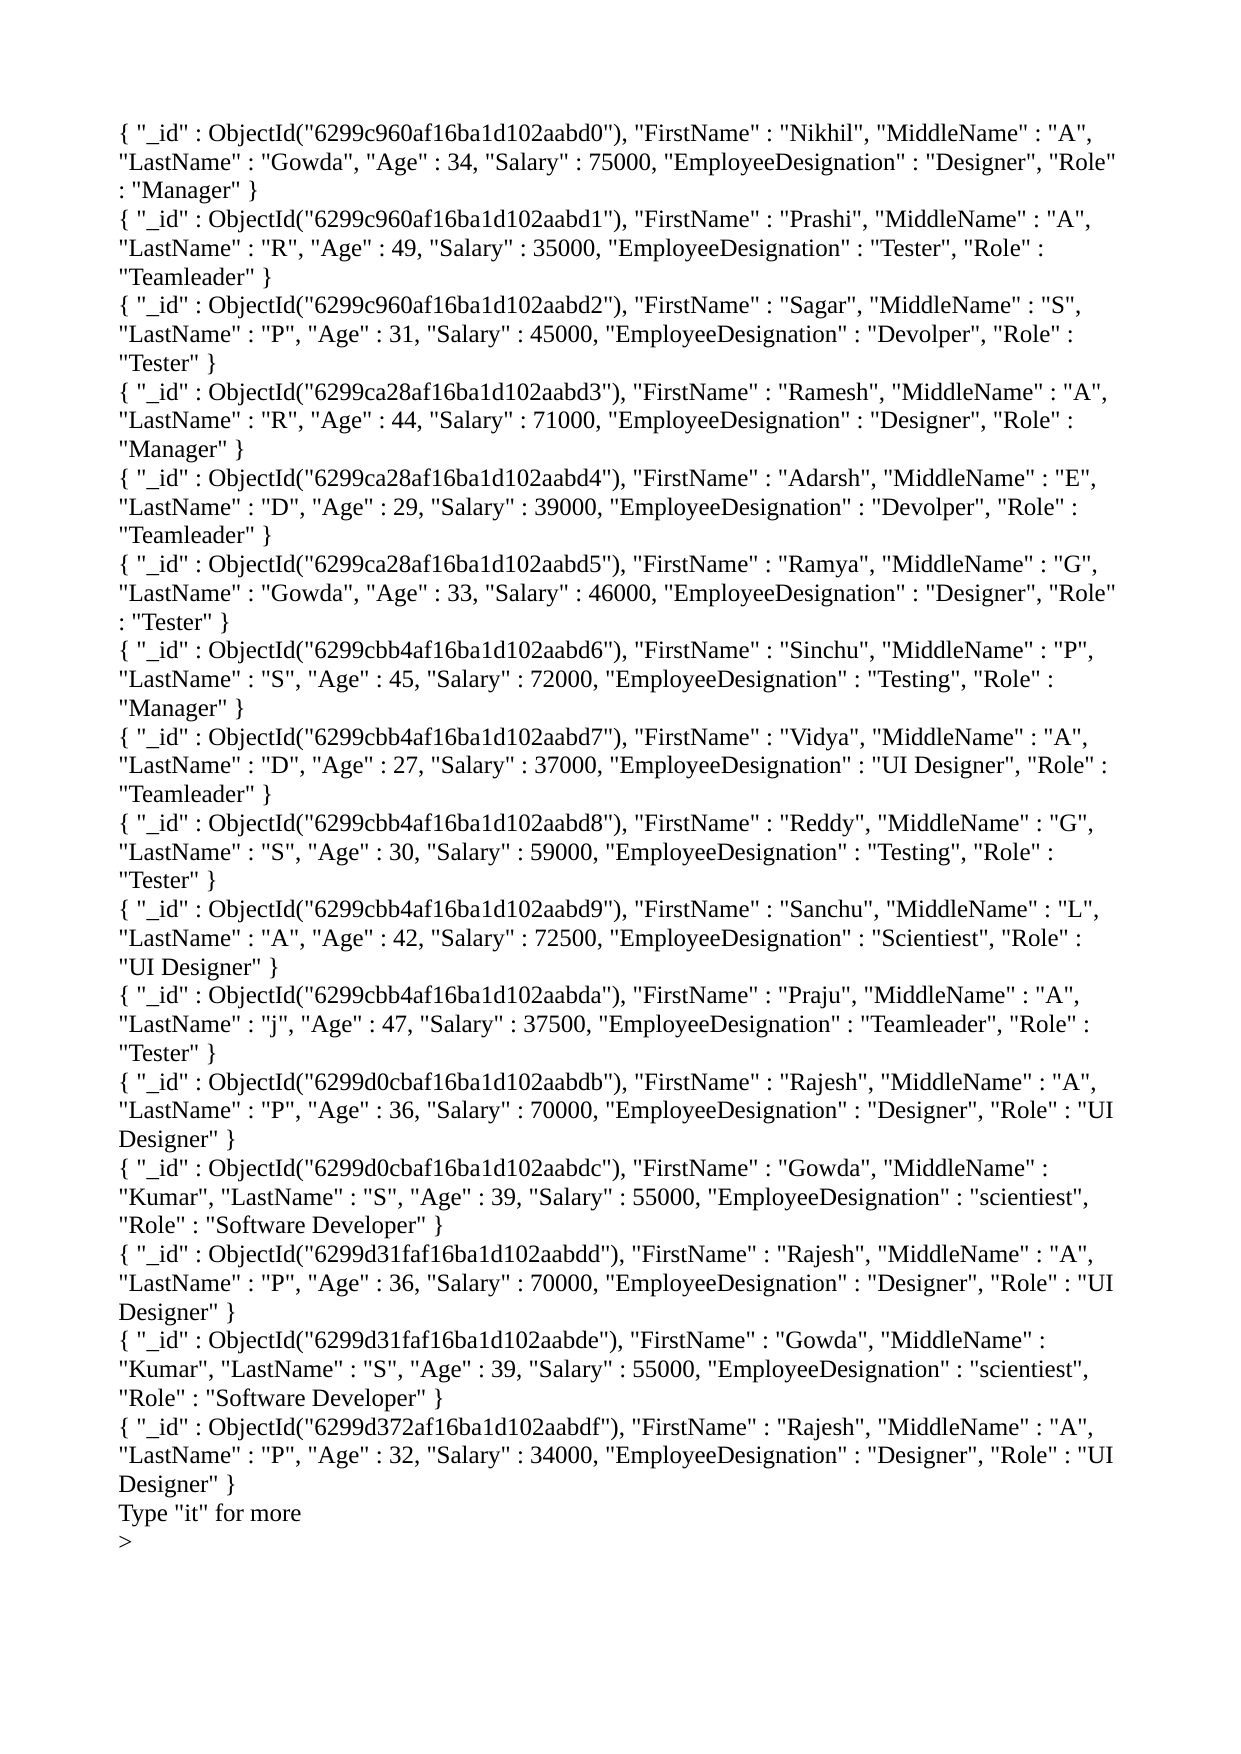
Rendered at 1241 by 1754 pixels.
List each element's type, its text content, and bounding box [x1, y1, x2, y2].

text { "_id" : ObjectId("6299c960af16ba1d102aabd2"), "FirstName" : "Sagar", "MiddleName" : "S", "LastName" : "P", "Age" : 31, "Salary" : 45000, "EmployeeDesignation" : "Devolper", "Role" : "Tester" } [118, 291, 1122, 377]
text Type "it" for more [118, 1498, 1122, 1527]
text { "_id" : ObjectId("6299d31faf16ba1d102aabdd"), "FirstName" : "Rajesh", "MiddleName" : "A", "LastName" : "P", "Age" : 36, "Salary" : 70000, "EmployeeDesignation" : "Designer", "Role" : "UI Designer" } [118, 1239, 1122, 1326]
text { "_id" : ObjectId("6299cbb4af16ba1d102aabd6"), "FirstName" : "Sinchu", "MiddleName" : "P", "LastName" : "S", "Age" : 45, "Salary" : 72000, "EmployeeDesignation" : "Testing", "Role" : "Manager" } [118, 636, 1122, 722]
text { "_id" : ObjectId("6299cbb4af16ba1d102aabd9"), "FirstName" : "Sanchu", "MiddleName" : "L", "LastName" : "A", "Age" : 42, "Salary" : 72500, "EmployeeDesignation" : "Scientiest", "Role" : "UI Designer" } [118, 894, 1122, 981]
text { "_id" : ObjectId("6299d0cbaf16ba1d102aabdc"), "FirstName" : "Gowda", "MiddleName" : "Kumar", "LastName" : "S", "Age" : 39, "Salary" : 55000, "EmployeeDesignation" : "scientiest", "Role" : "Software Developer" } [118, 1153, 1122, 1239]
text { "_id" : ObjectId("6299d31faf16ba1d102aabde"), "FirstName" : "Gowda", "MiddleName" : "Kumar", "LastName" : "S", "Age" : 39, "Salary" : 55000, "EmployeeDesignation" : "scientiest", "Role" : "Software Developer" } [118, 1326, 1122, 1412]
text { "_id" : ObjectId("6299ca28af16ba1d102aabd4"), "FirstName" : "Adarsh", "MiddleName" : "E", "LastName" : "D", "Age" : 29, "Salary" : 39000, "EmployeeDesignation" : "Devolper", "Role" : "Teamleader" } [118, 463, 1122, 549]
text { "_id" : ObjectId("6299c960af16ba1d102aabd0"), "FirstName" : "Nikhil", "MiddleName" : "A", "LastName" : "Gowda", "Age" : 34, "Salary" : 75000, "EmployeeDesignation" : "Designer", "Role" : "Manager" } [118, 118, 1122, 204]
text { "_id" : ObjectId("6299c960af16ba1d102aabd1"), "FirstName" : "Prashi", "MiddleName" : "A", "LastName" : "R", "Age" : 49, "Salary" : 35000, "EmployeeDesignation" : "Tester", "Role" : "Teamleader" } [118, 204, 1122, 291]
text { "_id" : ObjectId("6299cbb4af16ba1d102aabda"), "FirstName" : "Praju", "MiddleName" : "A", "LastName" : "j", "Age" : 47, "Salary" : 37500, "EmployeeDesignation" : "Teamleader", "Role" : "Tester" } [118, 981, 1122, 1067]
text { "_id" : ObjectId("6299ca28af16ba1d102aabd3"), "FirstName" : "Ramesh", "MiddleName" : "A", "LastName" : "R", "Age" : 44, "Salary" : 71000, "EmployeeDesignation" : "Designer", "Role" : "Manager" } [118, 377, 1122, 463]
text { "_id" : ObjectId("6299d0cbaf16ba1d102aabdb"), "FirstName" : "Rajesh", "MiddleName" : "A", "LastName" : "P", "Age" : 36, "Salary" : 70000, "EmployeeDesignation" : "Designer", "Role" : "UI Designer" } [118, 1067, 1122, 1153]
text { "_id" : ObjectId("6299cbb4af16ba1d102aabd7"), "FirstName" : "Vidya", "MiddleName" : "A", "LastName" : "D", "Age" : 27, "Salary" : 37000, "EmployeeDesignation" : "UI Designer", "Role" : "Teamleader" } [118, 722, 1122, 808]
text > [118, 1527, 1122, 1556]
text { "_id" : ObjectId("6299cbb4af16ba1d102aabd8"), "FirstName" : "Reddy", "MiddleName" : "G", "LastName" : "S", "Age" : 30, "Salary" : 59000, "EmployeeDesignation" : "Testing", "Role" : "Tester" } [118, 808, 1122, 894]
text { "_id" : ObjectId("6299ca28af16ba1d102aabd5"), "FirstName" : "Ramya", "MiddleName" : "G", "LastName" : "Gowda", "Age" : 33, "Salary" : 46000, "EmployeeDesignation" : "Designer", "Role" : "Tester" } [118, 549, 1122, 636]
text { "_id" : ObjectId("6299d372af16ba1d102aabdf"), "FirstName" : "Rajesh", "MiddleName" : "A", "LastName" : "P", "Age" : 32, "Salary" : 34000, "EmployeeDesignation" : "Designer", "Role" : "UI Designer" } [118, 1412, 1122, 1498]
